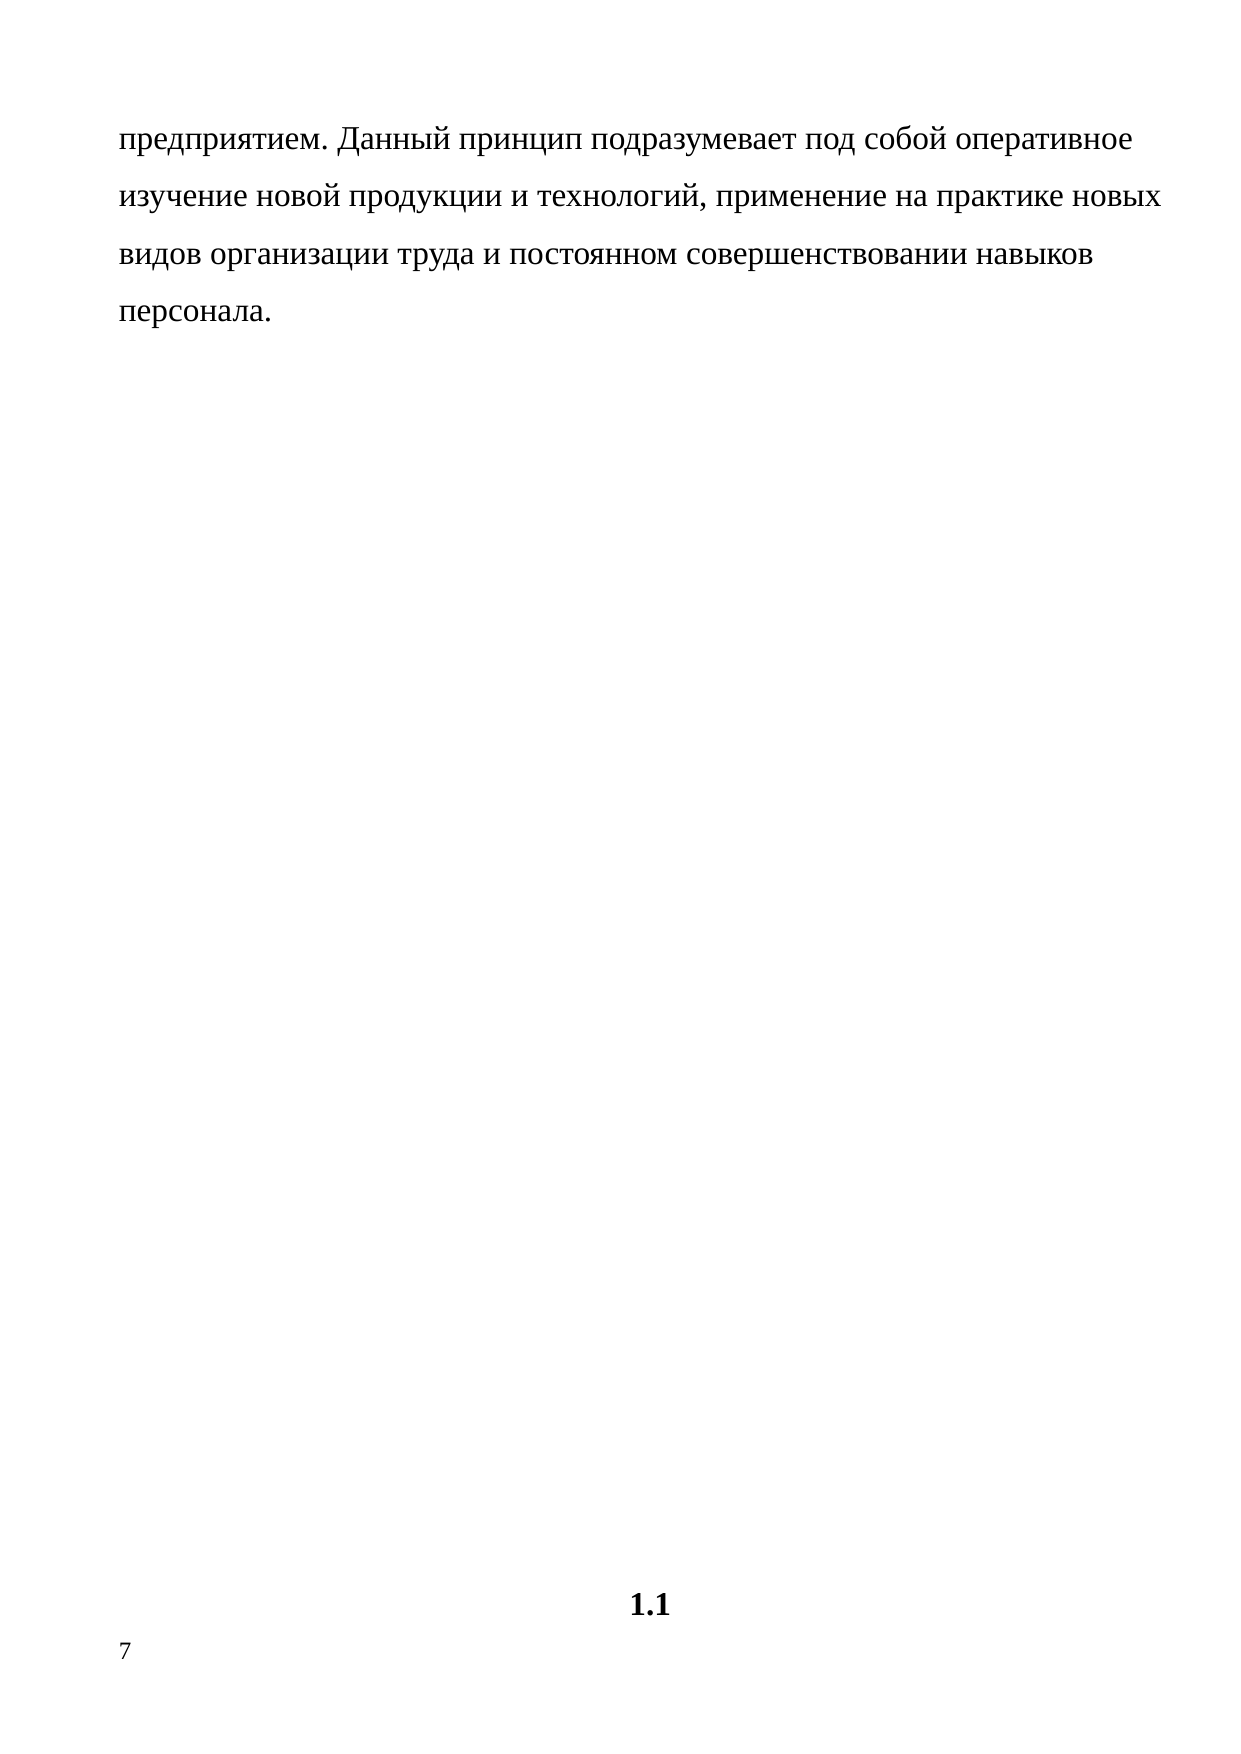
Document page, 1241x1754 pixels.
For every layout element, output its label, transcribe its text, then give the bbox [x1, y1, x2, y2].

text предприятием. Данный принцип подразумевает под собой оперативное изучение новой продукции и технологий, применение на практике новых видов организации труда и постоянном совершенствовании навыков персонала. [119, 118, 1181, 329]
text 1.1 [119, 1584, 1181, 1622]
